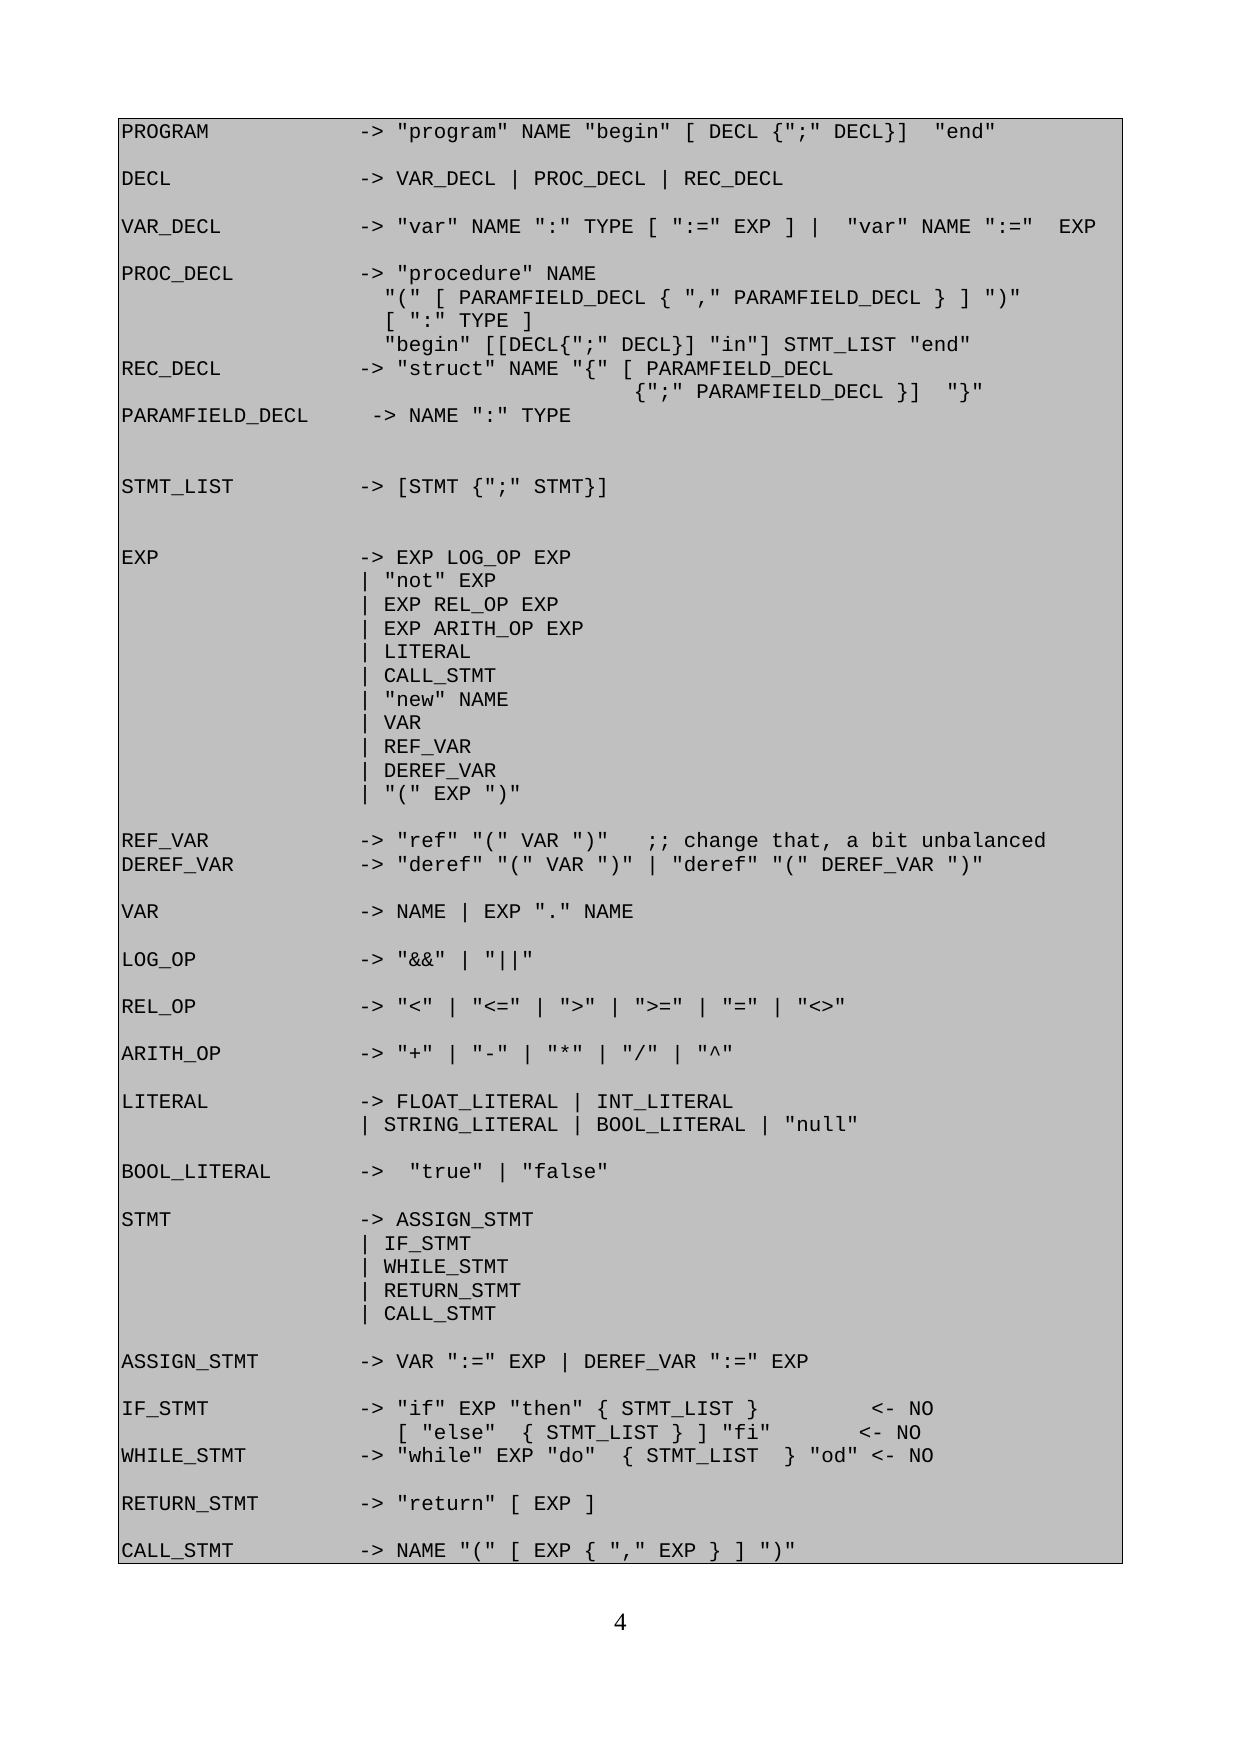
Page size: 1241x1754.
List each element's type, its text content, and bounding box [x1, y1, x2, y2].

text ASSIGN_STMT -> VAR ":=" EXP | DEREF_VAR ":=" EXP [119, 1348, 1122, 1371]
text IF_STMT -> "if" EXP "then" { STMT_LIST } <- NO [119, 1395, 1122, 1419]
text "begin" [[DECL{";" DECL}] "in"] STMT_LIST "end" [119, 331, 1122, 354]
text | "(" EXP ")" [119, 780, 1122, 804]
text | EXP ARITH_OP EXP [119, 615, 1122, 638]
text VAR_DECL -> "var" NAME ":" TYPE [ ":=" EXP ] | "var" NAME ":=" EXP [119, 213, 1122, 236]
text | REF_VAR [119, 733, 1122, 757]
text REC_DECL -> "struct" NAME "{" [ PARAMFIELD_DECL [119, 354, 1122, 378]
text RETURN_STMT -> "return" [ EXP ] [119, 1489, 1122, 1513]
text ARITH_OP -> "+" | "-" | "*" | "/" | "^" [119, 1040, 1122, 1064]
text STMT_LIST -> [STMT {";" STMT}] [119, 473, 1122, 496]
text {";" PARAMFIELD_DECL }] "}" [119, 378, 1122, 402]
text | "new" NAME [119, 686, 1122, 709]
text | EXP REL_OP EXP [119, 591, 1122, 615]
text PROGRAM -> "program" NAME "begin" [ DECL {";" DECL}] "end" [119, 119, 1122, 142]
text DEREF_VAR -> "deref" "(" VAR ")" | "deref" "(" DEREF_VAR ")" [119, 851, 1122, 875]
text DECL -> VAR_DECL | PROC_DECL | REC_DECL [119, 165, 1122, 189]
text | "not" EXP [119, 567, 1122, 591]
text LOG_OP -> "&&" | "||" [119, 946, 1122, 969]
text PARAMFIELD_DECL -> NAME ":" TYPE [119, 402, 1122, 426]
text | CALL_STMT [119, 662, 1122, 686]
text BOOL_LITERAL -> "true" | "false" [119, 1158, 1122, 1182]
text | LITERAL [119, 638, 1122, 662]
text | VAR [119, 709, 1122, 733]
text VAR -> NAME | EXP "." NAME [119, 898, 1122, 922]
text WHILE_STMT -> "while" EXP "do" { STMT_LIST } "od" <- NO [119, 1442, 1122, 1466]
text | DEREF_VAR [119, 757, 1122, 780]
text EXP -> EXP LOG_OP EXP [119, 544, 1122, 567]
text [ "else" { STMT_LIST } ] "fi" <- NO [119, 1419, 1122, 1442]
text LITERAL -> FLOAT_LITERAL | INT_LITERAL [119, 1088, 1122, 1111]
text | CALL_STMT [119, 1300, 1122, 1324]
text REF_VAR -> "ref" "(" VAR ")" ;; change that, a bit unbalanced [119, 827, 1122, 851]
text CALL_STMT -> NAME "(" [ EXP { "," EXP } ] ")" [119, 1537, 1122, 1563]
text STMT -> ASSIGN_STMT [119, 1206, 1122, 1229]
text | RETURN_STMT [119, 1277, 1122, 1300]
text "(" [ PARAMFIELD_DECL { "," PARAMFIELD_DECL } ] ")" [119, 284, 1122, 307]
text | WHILE_STMT [119, 1253, 1122, 1277]
text | STRING_LITERAL | BOOL_LITERAL | "null" [119, 1111, 1122, 1135]
text [ ":" TYPE ] [119, 307, 1122, 331]
text REL_OP -> "<" | "<=" | ">" | ">=" | "=" | "<>" [119, 993, 1122, 1017]
text PROC_DECL -> "procedure" NAME [119, 260, 1122, 284]
text | IF_STMT [119, 1229, 1122, 1253]
